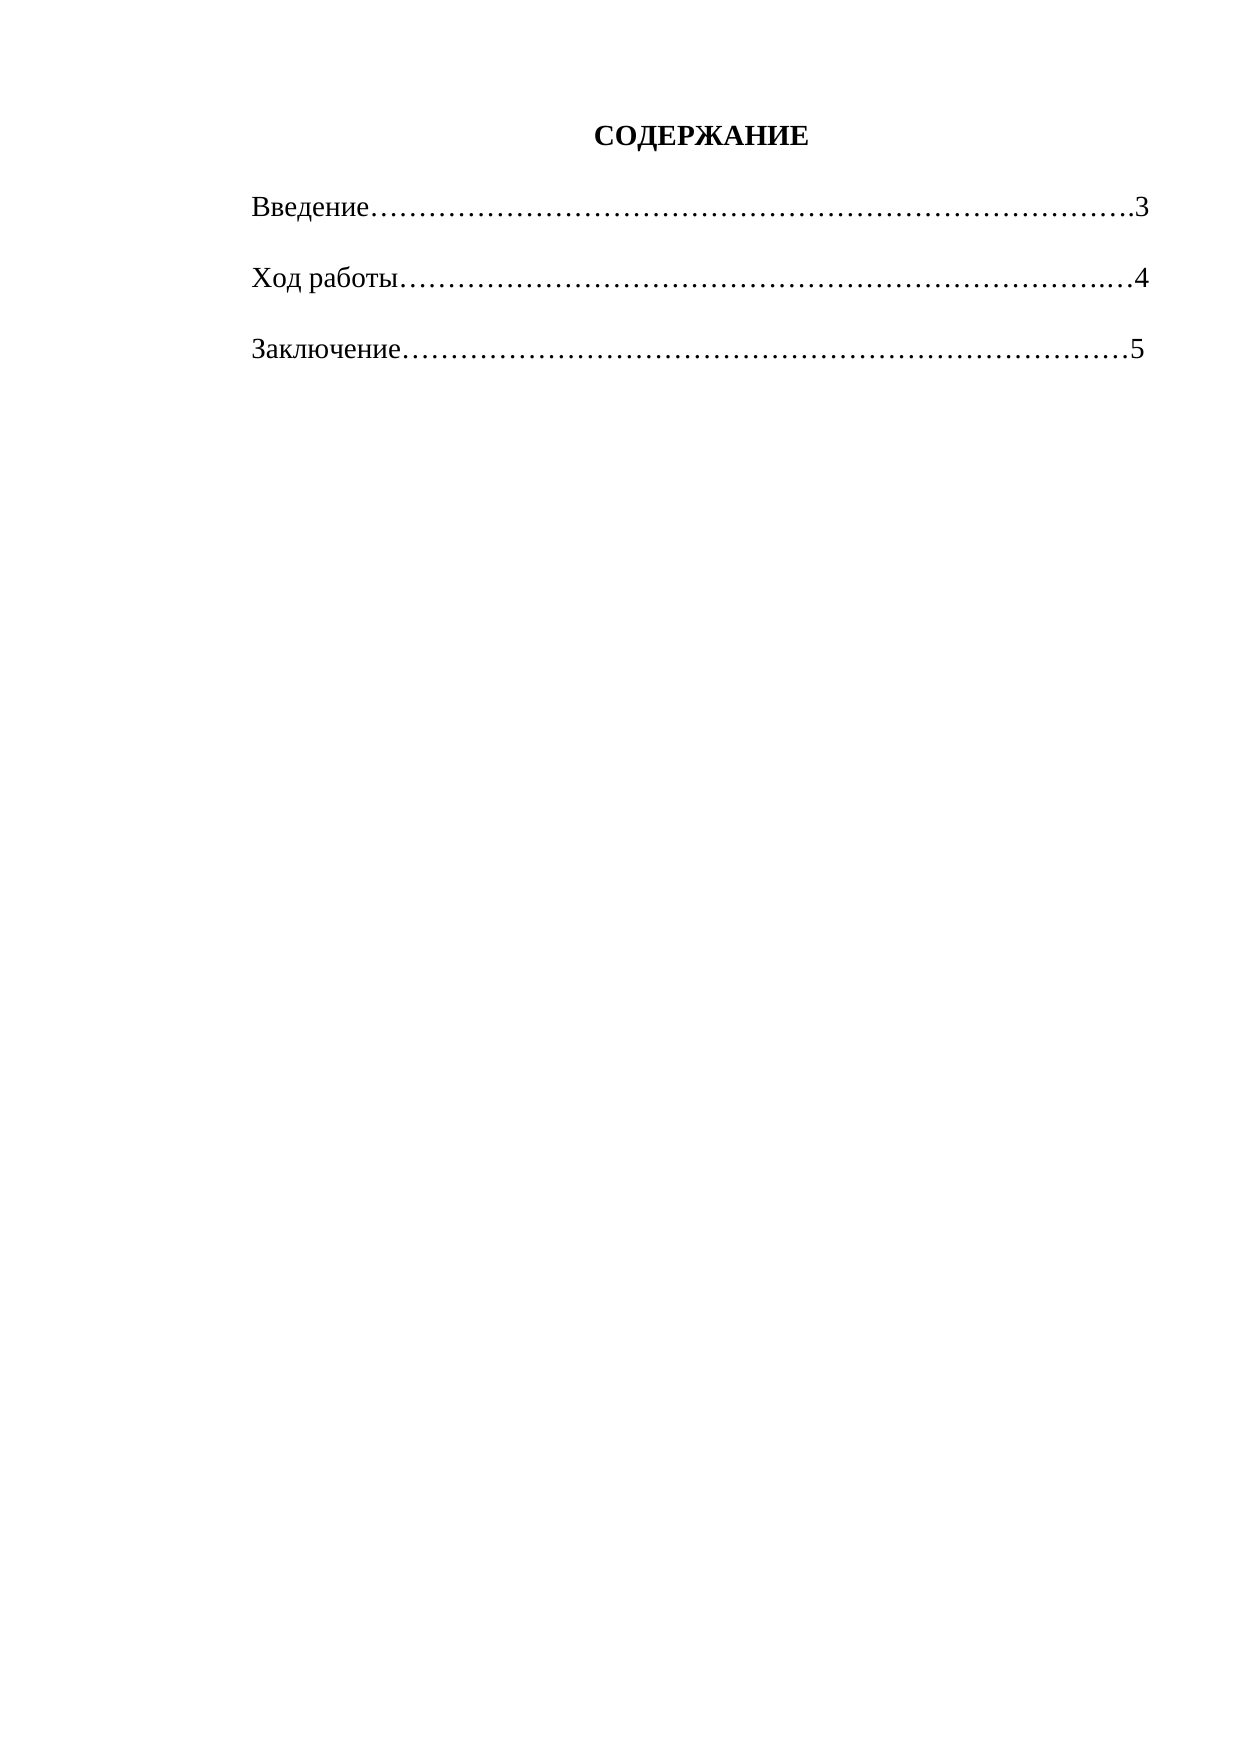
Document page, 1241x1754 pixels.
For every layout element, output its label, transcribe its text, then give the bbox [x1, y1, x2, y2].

text Заключение…………………………………………………………………5 [177, 332, 1152, 365]
text Ход работы……………………………………………………………….…4 [177, 260, 1152, 294]
text СОДЕРЖАНИЕ [177, 118, 1152, 152]
text Введение…………………………………………………………………….3 [177, 189, 1152, 223]
